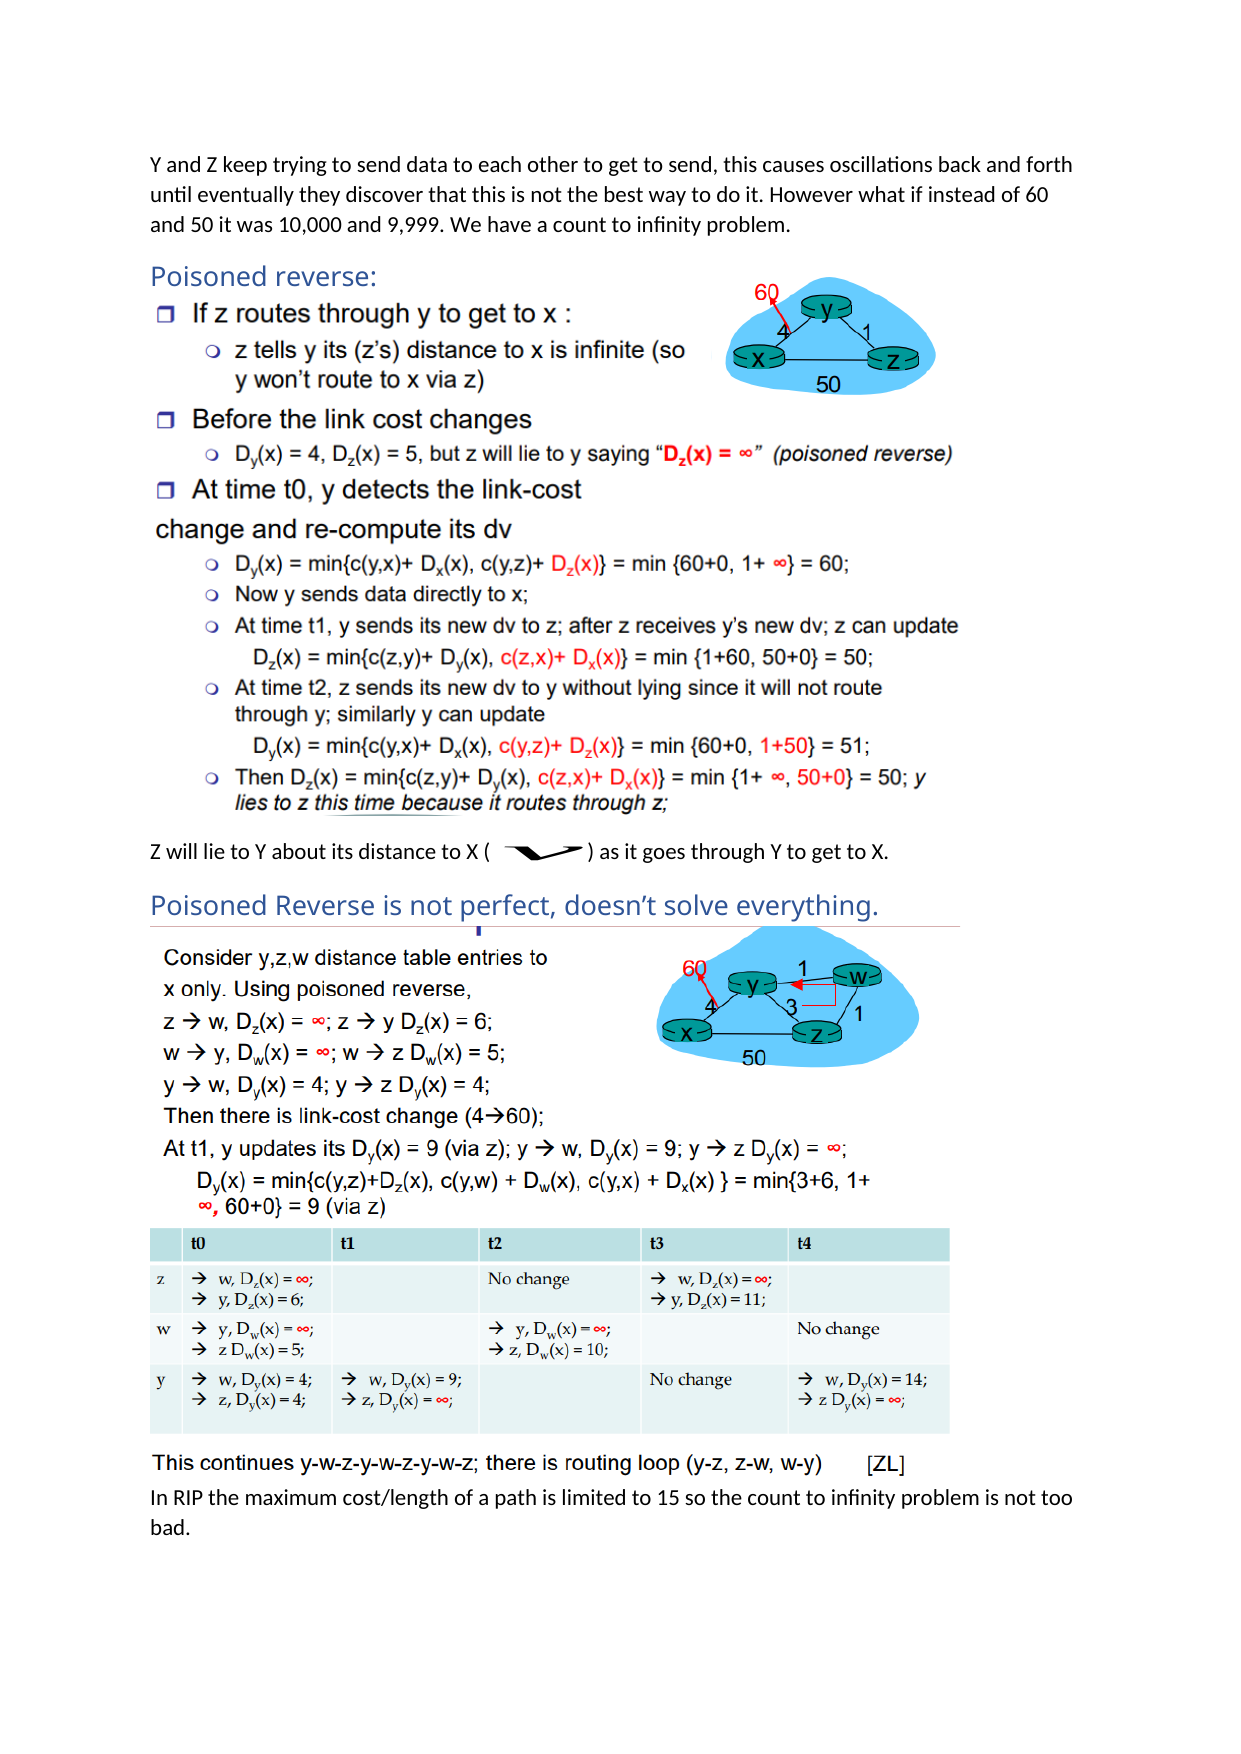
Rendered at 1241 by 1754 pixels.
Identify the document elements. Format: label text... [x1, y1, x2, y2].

subtitle [946, 257, 1090, 294]
text Y and Z keep trying to send data to each other to get to send, this causes oscillations back and forth until eventually they discover that this is not the best way to do it. However what if instead of 60 and 50 it was 10,000 and 9,999. We have a count to infinity problem. [150, 150, 1090, 238]
text In RIP the maximum cost/length of a path is limited to 15 so the count to infinity problem is not too bad. [150, 1483, 1090, 1541]
subtitle Poisoned reverse: [150, 257, 711, 294]
picture [150, 926, 961, 1480]
text Z will lie to Y about its distance to X () as it goes through Y to get to X. [150, 835, 1090, 867]
picture [150, 257, 994, 816]
subtitle Poisoned Reverse is not perfect, doesn’t solve everything. [150, 886, 1090, 1480]
